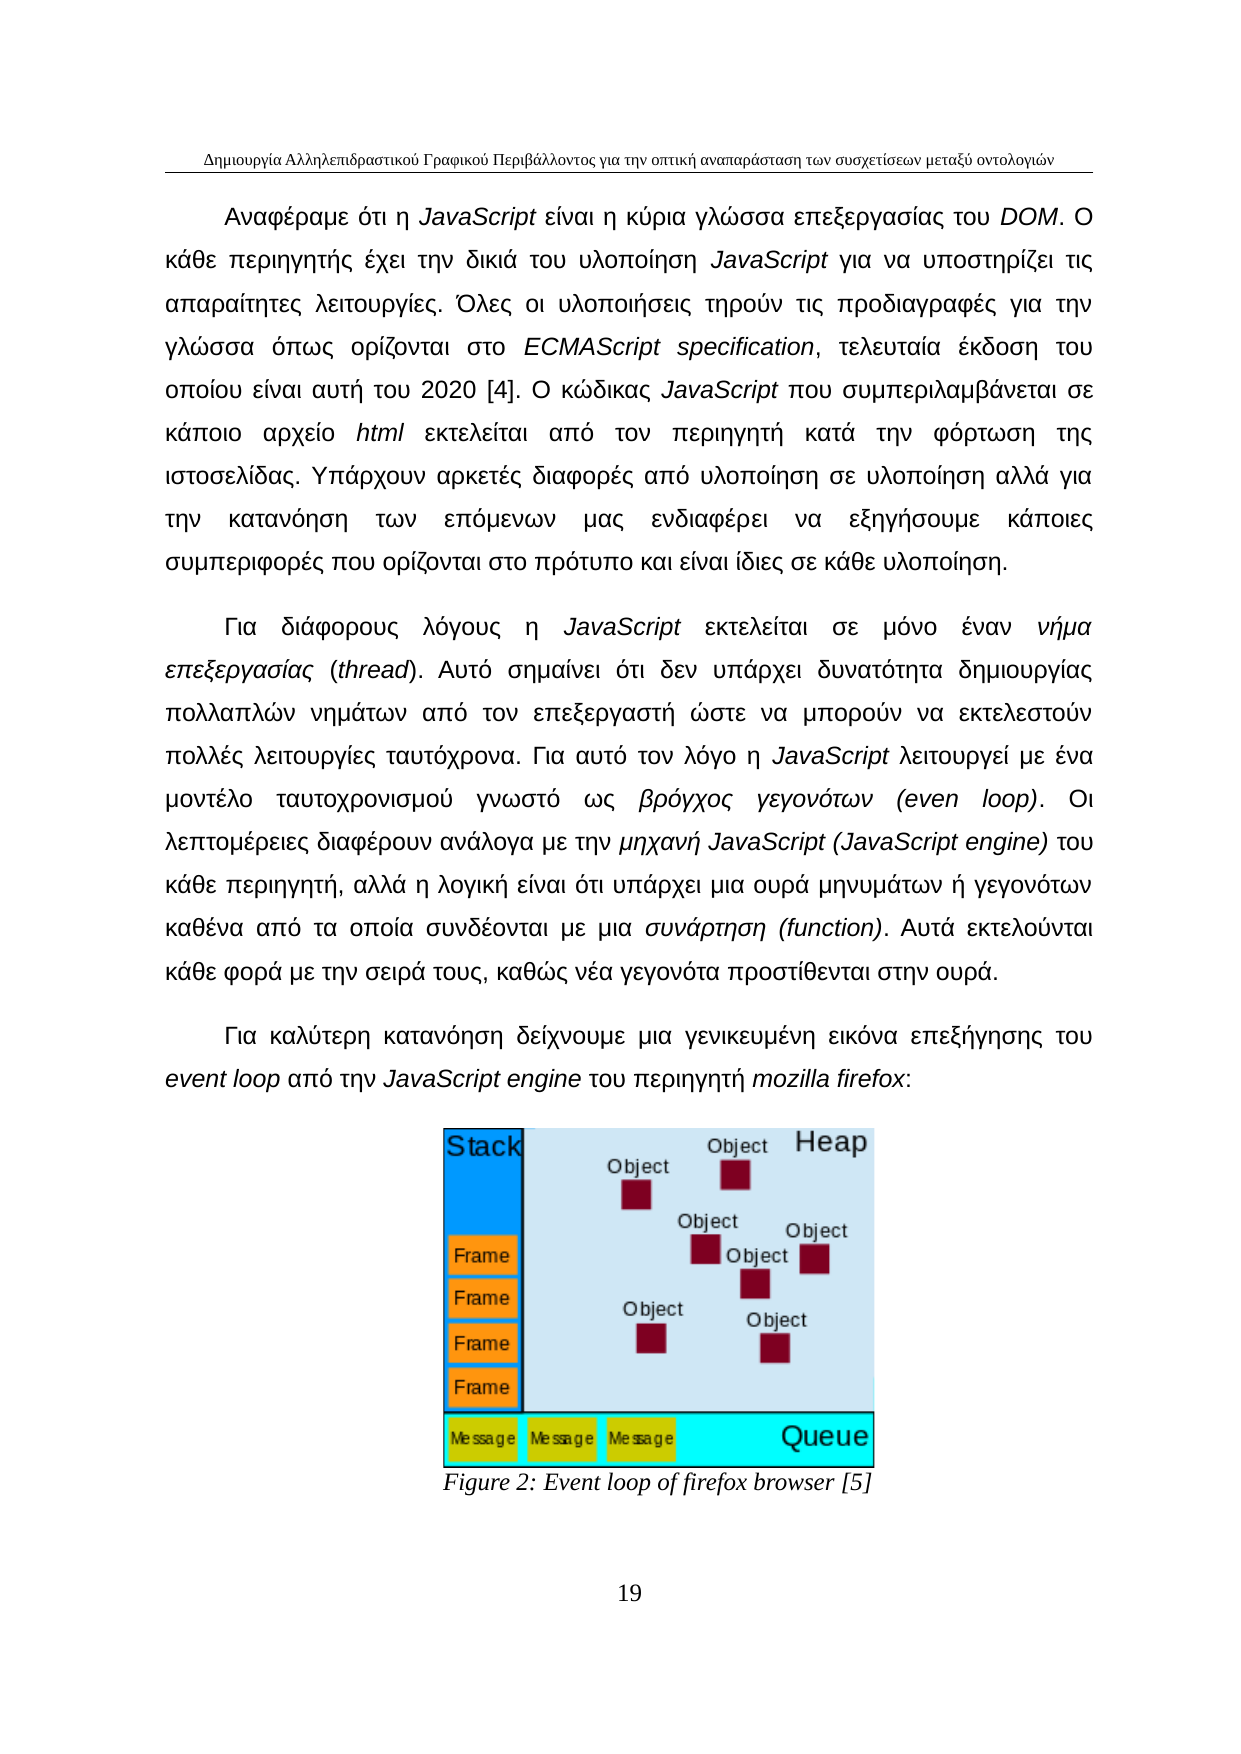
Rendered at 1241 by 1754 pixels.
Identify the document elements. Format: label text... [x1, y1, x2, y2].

text Για διάφορους λόγους η JavaScript εκτελείται σε μόνο έναν νήμα επεξεργασίας (thread). Αυτό σημαίνει ότι δεν υπάρχει δυνατότητα δημιουργίας πολλαπλών νημάτων από τον επεξεργαστή ώστε να μπορούν να εκτελεστούν πολλές λειτουργίες ταυτόχρονα. Για αυτό τον λόγο η JavaScript λειτουργεί με ένα μοντέλο ταυτοχρονισμού γνωστό ως βρόγχος γεγονότων (even loop). Οι λεπτομέρειες διαφέρουν ανάλογα με την μηχανή JavaScript (JavaScript engine) του κάθε περιηγητή, αλλά η λογική είναι ότι υπάρχει μια ουρά μηνυμάτων ή γεγονότων καθένα από τα οποία συνδέονται με μια συνάρτηση (function). Αυτά εκτελούνται κάθε φορά με την σειρά τους, καθώς νέα γεγονότα προστίθενται στην ουρά. [165, 612, 1093, 985]
text Figure 2: Event loop of firefox browser [5] [429, 1141, 889, 1496]
text Για καλύτερη κατανόηση δείχνουμε μια γενικευμένη εικόνα επεξήγησης του event loop από την JavaScript engine του περιηγητή mozilla firefox: [165, 1021, 1093, 1093]
text Αναφέραμε ότι η JavaScript είναι η κύρια γλώσσα επεξεργασίας του DOM. Ο κάθε περιηγητής έχει την δικιά του υλοποίηση JavaScript για να υποστηρίζει τις απαραίτητες λειτουργίες. Όλες οι υλοποιήσεις τηρούν τις προδιαγραφές για την γλώσσα όπως ορίζονται στο ECMAScript specification, τελευταία έκδοση του οποίου είναι αυτή του 2020 [4]. Ο κώδικας JavaScript που συμπεριλαμβάνεται σε κάποιο αρχείο html εκτελείται από τον περιηγητή κατά την φόρτωση της ιστοσελίδας. Υπάρχουν αρκετές διαφορές από υλοποίηση σε υλοποίηση αλλά για την κατανόηση των επόμενων μας ενδιαφέρει να εξηγήσουμε κάποιες συμπεριφορές που ορίζονται στο πρότυπο και είναι ίδιες σε κάθε υλοποίηση. [165, 202, 1093, 576]
picture [443, 1128, 875, 1468]
